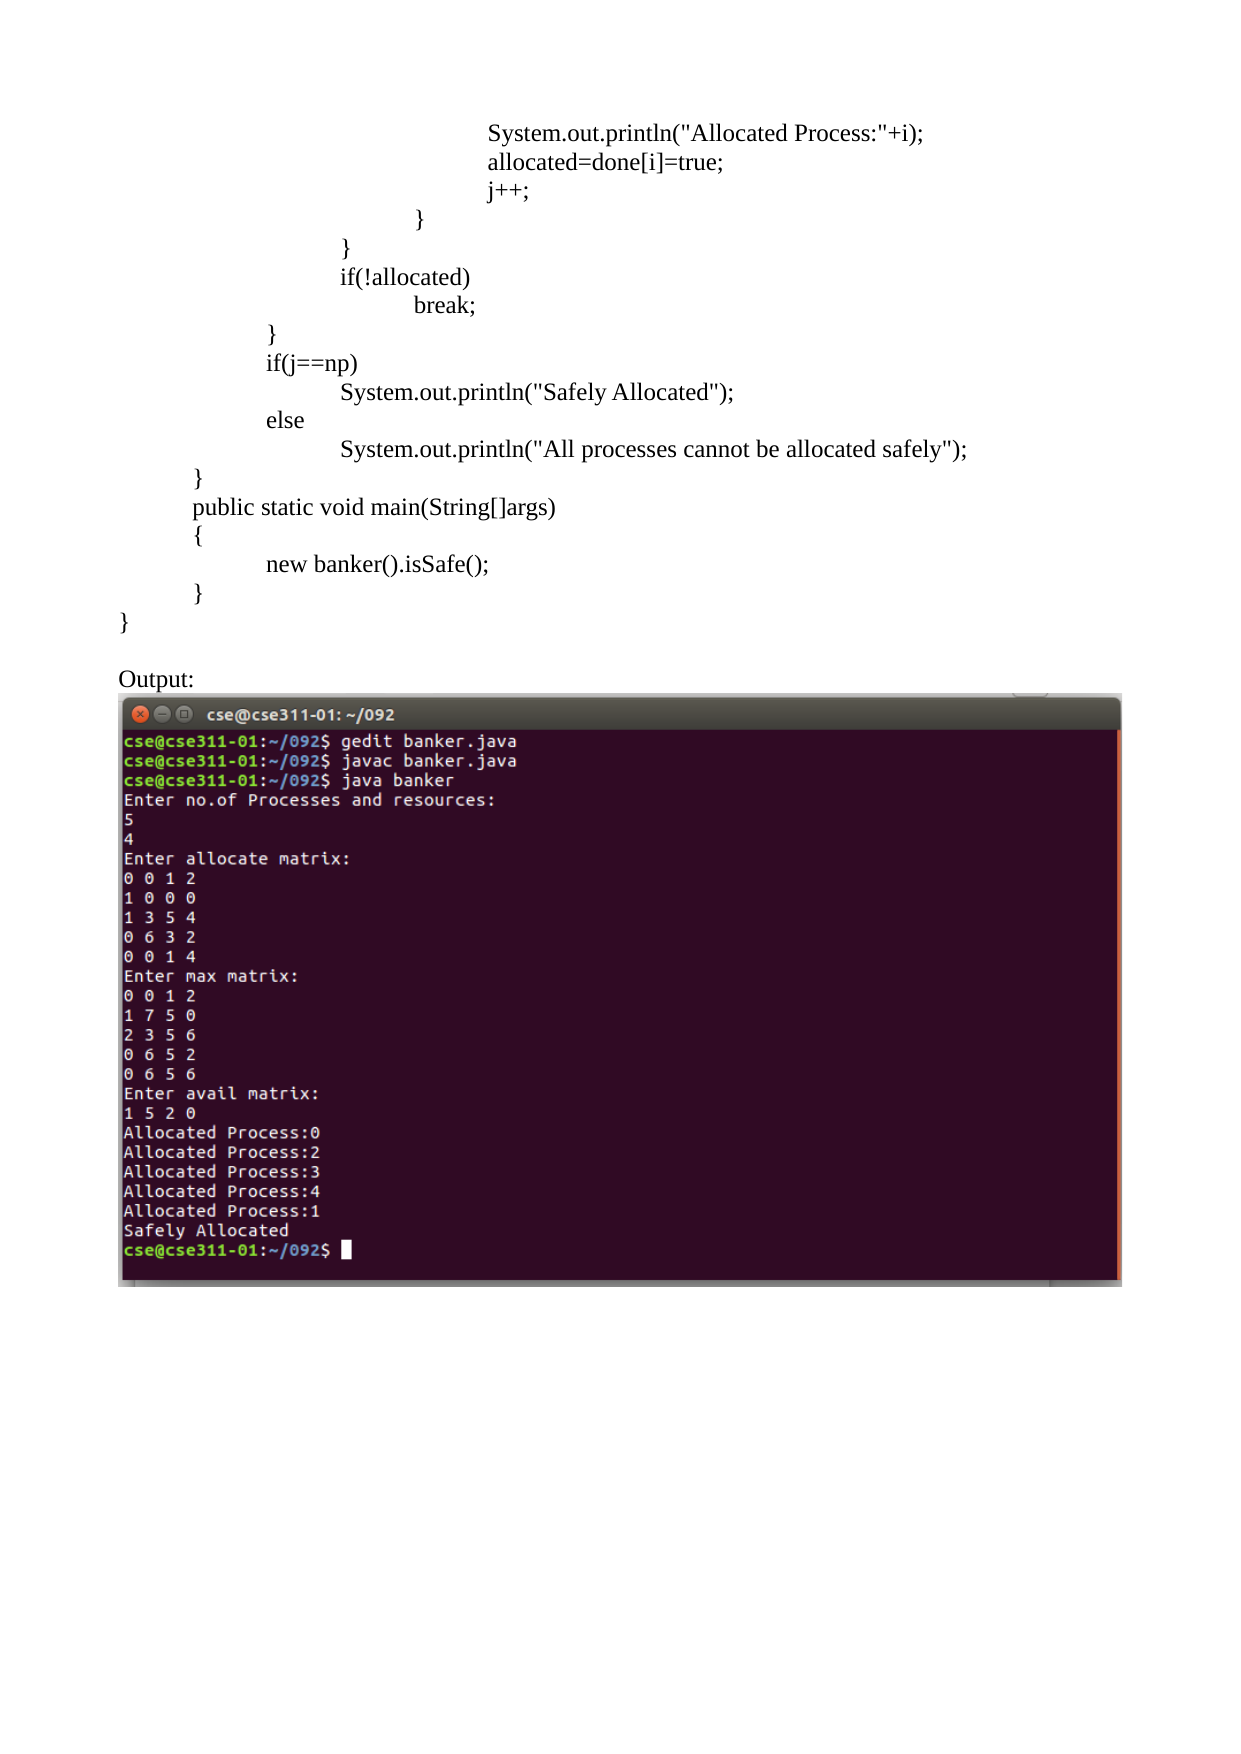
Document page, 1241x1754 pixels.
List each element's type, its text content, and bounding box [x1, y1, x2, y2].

text if(!allocated) [118, 262, 1122, 291]
text new banker().isSafe(); [118, 549, 1122, 578]
text j++; [118, 176, 1122, 204]
text } [118, 319, 1122, 348]
text } [118, 463, 1122, 492]
text System.out.println("All processes cannot be allocated safely"); [118, 434, 1122, 463]
text { [118, 521, 1122, 549]
text Output: [118, 664, 1122, 693]
text System.out.println("Safely Allocated"); [118, 377, 1122, 406]
text break; [118, 291, 1122, 319]
text } [118, 204, 1122, 233]
text } [118, 578, 1122, 607]
text allocated=done[i]=true; [118, 147, 1122, 176]
text System.out.println("Allocated Process:"+i); [118, 118, 1122, 147]
text } [118, 233, 1122, 262]
text public static void main(String[]args) [118, 492, 1122, 521]
text if(j==np) [118, 348, 1122, 377]
text else [118, 406, 1122, 434]
text } [118, 607, 1122, 636]
picture [118, 693, 1123, 1287]
